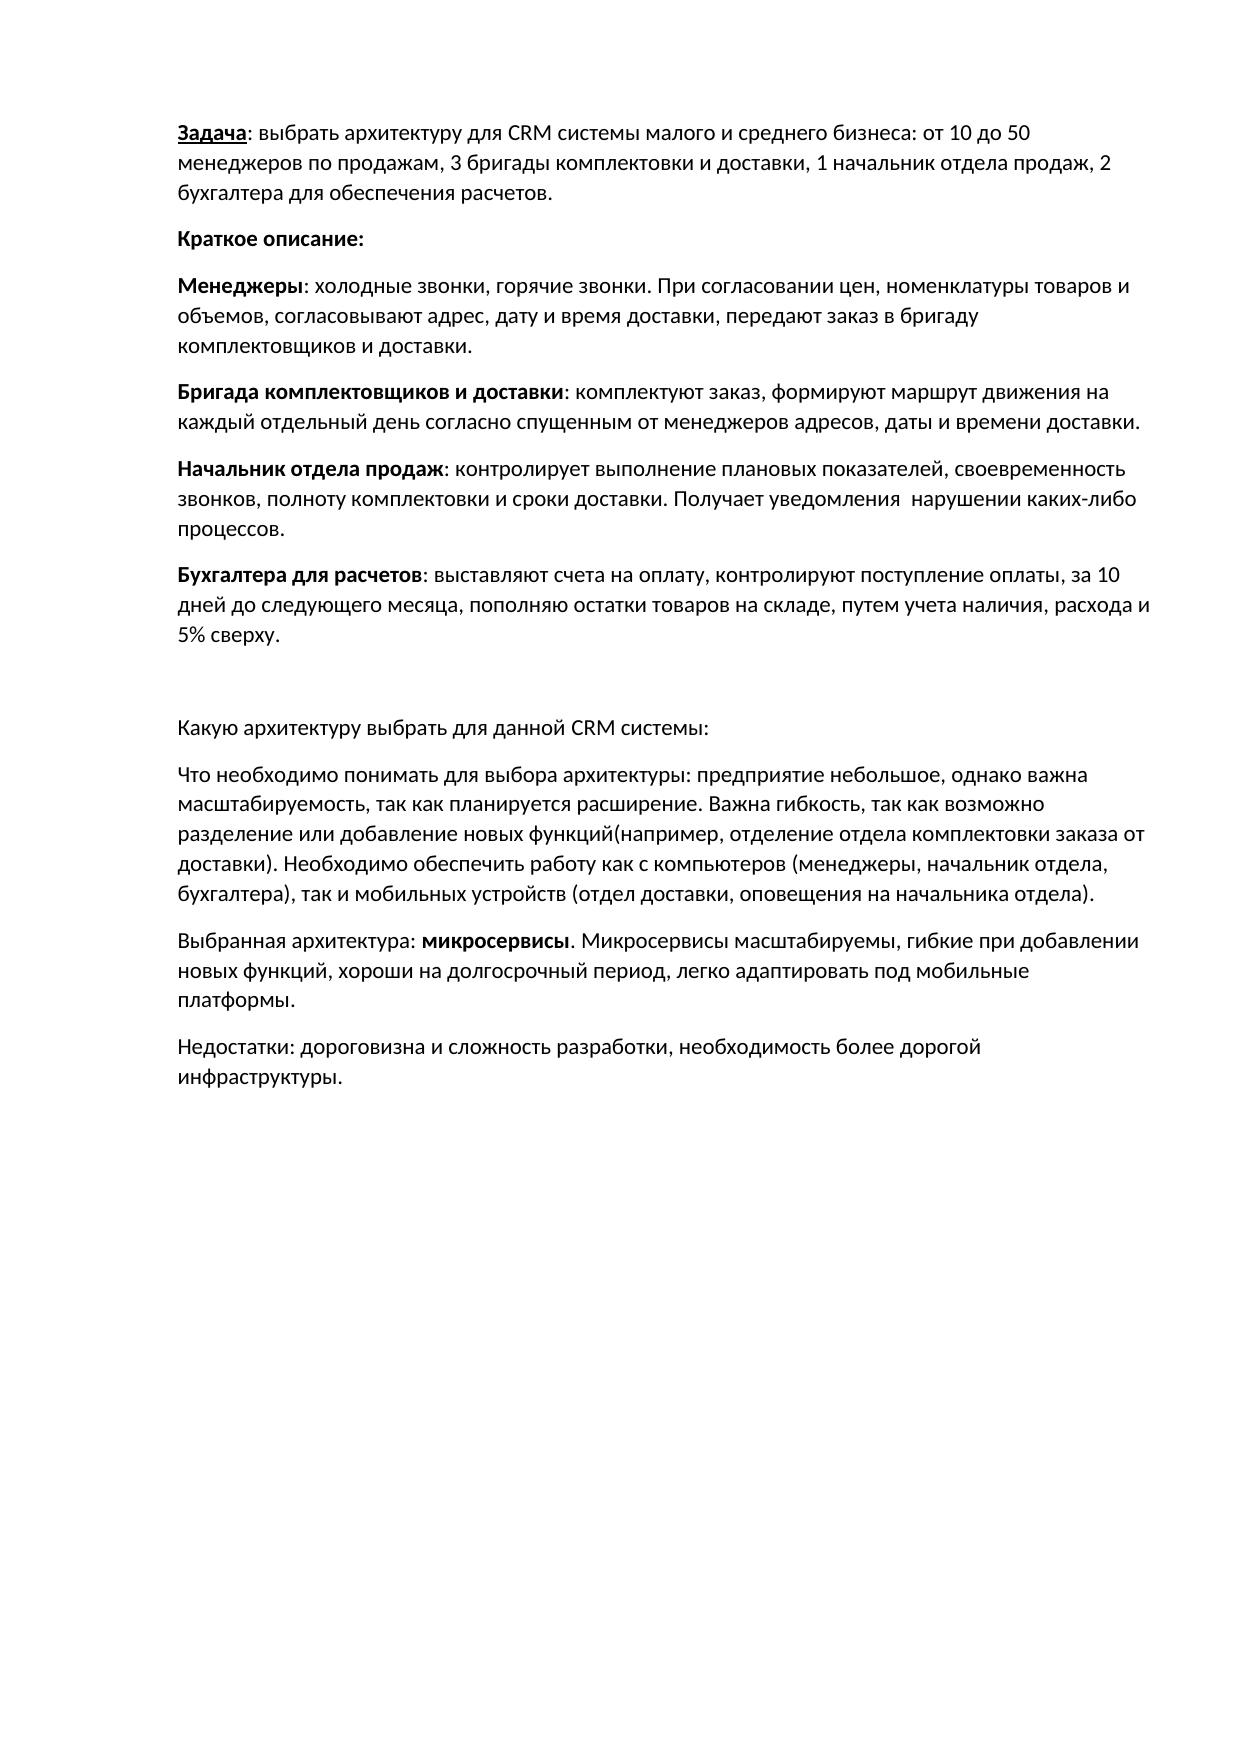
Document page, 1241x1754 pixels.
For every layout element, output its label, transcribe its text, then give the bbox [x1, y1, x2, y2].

text Какую архитектуру выбрать для данной CRM системы: [177, 713, 1152, 741]
text Менеджеры: холодные звонки, горячие звонки. При согласовании цен, номенклатуры товаров и объемов, согласовывают адрес, дату и время доставки, передают заказ в бригаду комплектовщиков и доставки. [177, 271, 1152, 359]
text Что необходимо понимать для выбора архитектуры: предприятие небольшое, однако важна масштабируемость, так как планируется расширение. Важна гибкость, так как возможно разделение или добавление новых функций(например, отделение отдела комплектовки заказа от доставки). Необходимо обеспечить работу как с компьютеров (менеджеры, начальник отдела, бухгалтера), так и мобильных устройств (отдел доставки, оповещения на начальника отдела). [177, 760, 1152, 907]
text Краткое описание: [177, 224, 1152, 252]
text Недостатки: дороговизна и сложность разработки, необходимость более дорогой инфраструктуры. [177, 1032, 1152, 1090]
text Бухгалтера для расчетов: выставляют счета на оплату, контролируют поступление оплаты, за 10 дней до следующего месяца, пополняю остатки товаров на складе, путем учета наличия, расхода и 5% сверху. [177, 560, 1152, 648]
text Задача: выбрать архитектуру для CRM системы малого и среднего бизнеса: от 10 до 50 менеджеров по продажам, 3 бригады комплектовки и доставки, 1 начальник отдела продаж, 2 бухгалтера для обеспечения расчетов. [177, 118, 1152, 206]
text Выбранная архитектура: микросервисы. Микросервисы масштабируемы, гибкие при добавлении новых функций, хороши на долгосрочный период, легко адаптировать под мобильные платформы. [177, 926, 1152, 1014]
text Бригада комплектовщиков и доставки: комплектуют заказ, формируют маршрут движения на каждый отдельный день согласно спущенным от менеджеров адресов, даты и времени доставки. [177, 377, 1152, 435]
text Начальник отдела продаж: контролирует выполнение плановых показателей, своевременность звонков, полноту комплектовки и сроки доставки. Получает уведомления нарушении каких-либо процессов. [177, 454, 1152, 542]
